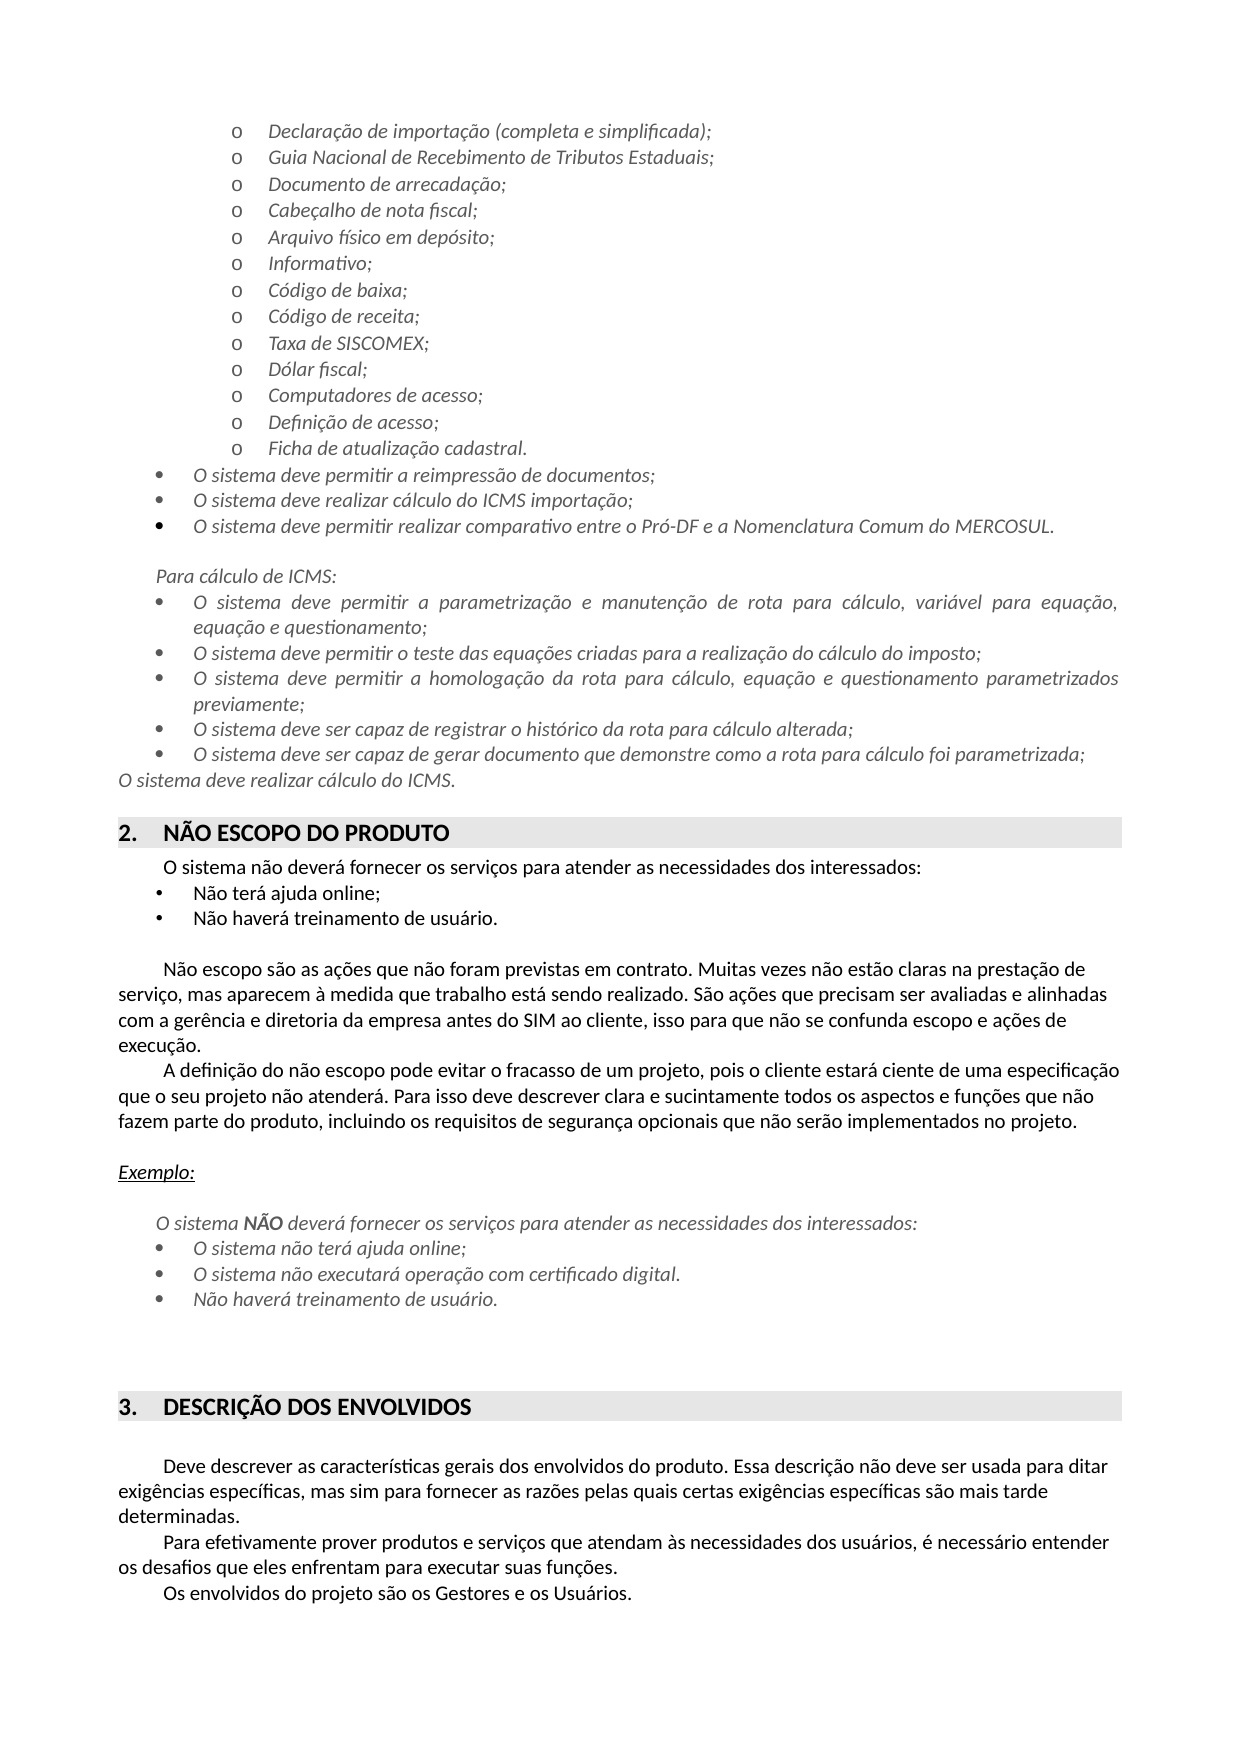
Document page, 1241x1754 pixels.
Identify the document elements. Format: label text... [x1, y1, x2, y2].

text Para efetivamente prover produtos e serviços que atendam às necessidades dos usuários, é necessário entender os desafios que eles enfrentam para executar suas funções. [118, 1529, 1122, 1580]
list Declaração de importação (completa e simplificada); [231, 118, 1122, 144]
list O sistema não executará operação com certificado digital. [156, 1261, 1122, 1286]
subtitle DESCRIÇÃO DOS ENVOLVIDOS [118, 1391, 1122, 1421]
text Os envolvidos do projeto são os Gestores e os Usuários. [118, 1580, 1122, 1605]
list O sistema não terá ajuda online; [156, 1236, 1122, 1261]
text O sistema deve realizar cálculo do ICMS. [118, 767, 1122, 792]
list Ficha de atualização cadastral. [231, 436, 1122, 462]
list Documento de arrecadação; [231, 171, 1122, 197]
list Dólar fiscal; [231, 356, 1122, 383]
text Deve descrever as características gerais dos envolvidos do produto. Essa descrição não deve ser usada para ditar exigências específicas, mas sim para fornecer as razões pelas quais certas exigências específicas são mais tarde determinadas. [118, 1453, 1122, 1529]
list O sistema deve permitir o teste das equações criadas para a realização do cálculo do imposto; [156, 640, 1122, 665]
list Cabeçalho de nota fiscal; [231, 197, 1122, 224]
list O sistema deve realizar cálculo do ICMS importação; [156, 487, 1122, 513]
list O sistema deve ser capaz de registrar o histórico da rota para cálculo alterada; [156, 716, 1122, 742]
list Arquivo físico em depósito; [231, 224, 1122, 250]
subtitle NÃO ESCOPO DO PRODUTO [118, 817, 1122, 848]
text Não escopo são as ações que não foram previstas em contrato. Muitas vezes não estão claras na prestação de serviço, mas aparecem à medida que trabalho está sendo realizado. São ações que precisam ser avaliadas e alinhadas com a gerência e diretoria da empresa antes do SIM ao cliente, isso para que não se confunda escopo e ações de execução. [118, 956, 1122, 1058]
list Não haverá treinamento de usuário. [156, 1286, 1122, 1312]
list Computadores de acesso; [231, 383, 1122, 409]
text Exemplo: [118, 1159, 1122, 1185]
list Não haverá treinamento de usuário. [156, 905, 1122, 931]
text O sistema NÃO deverá fornecer os serviços para atender as necessidades dos interessados: [118, 1210, 1122, 1236]
list Taxa de SISCOMEX; [231, 330, 1122, 356]
list Código de baixa; [231, 277, 1122, 303]
list O sistema deve permitir a parametrização e manutenção de rota para cálculo, variável para equação, equação e questionamento; [156, 589, 1122, 640]
list O sistema deve permitir realizar comparativo entre o Pró-DF e a Nomenclatura Comum do MERCOSUL. [156, 513, 1122, 538]
list Não terá ajuda online; [156, 880, 1122, 905]
text A definição do não escopo pode evitar o fracasso de um projeto, pois o cliente estará ciente de uma especificação que o seu projeto não atenderá. Para isso deve descrever clara e sucintamente todos os aspectos e funções que não fazem parte do produto, incluindo os requisitos de segurança opcionais que não serão implementados no projeto. [118, 1058, 1122, 1134]
list O sistema deve ser capaz de gerar documento que demonstre como a rota para cálculo foi parametrizada; [156, 742, 1122, 767]
list O sistema deve permitir a homologação da rota para cálculo, equação e questionamento parametrizados previamente; [156, 665, 1122, 716]
list Guia Nacional de Recebimento de Tributos Estaduais; [231, 144, 1122, 171]
text Para cálculo de ICMS: [118, 564, 1122, 589]
list Informativo; [231, 250, 1122, 277]
list Definição de acesso; [231, 409, 1122, 436]
list O sistema deve permitir a reimpressão de documentos; [156, 462, 1122, 487]
text O sistema não deverá fornecer os serviços para atender as necessidades dos interessados: [118, 854, 1122, 880]
list Código de receita; [231, 303, 1122, 330]
